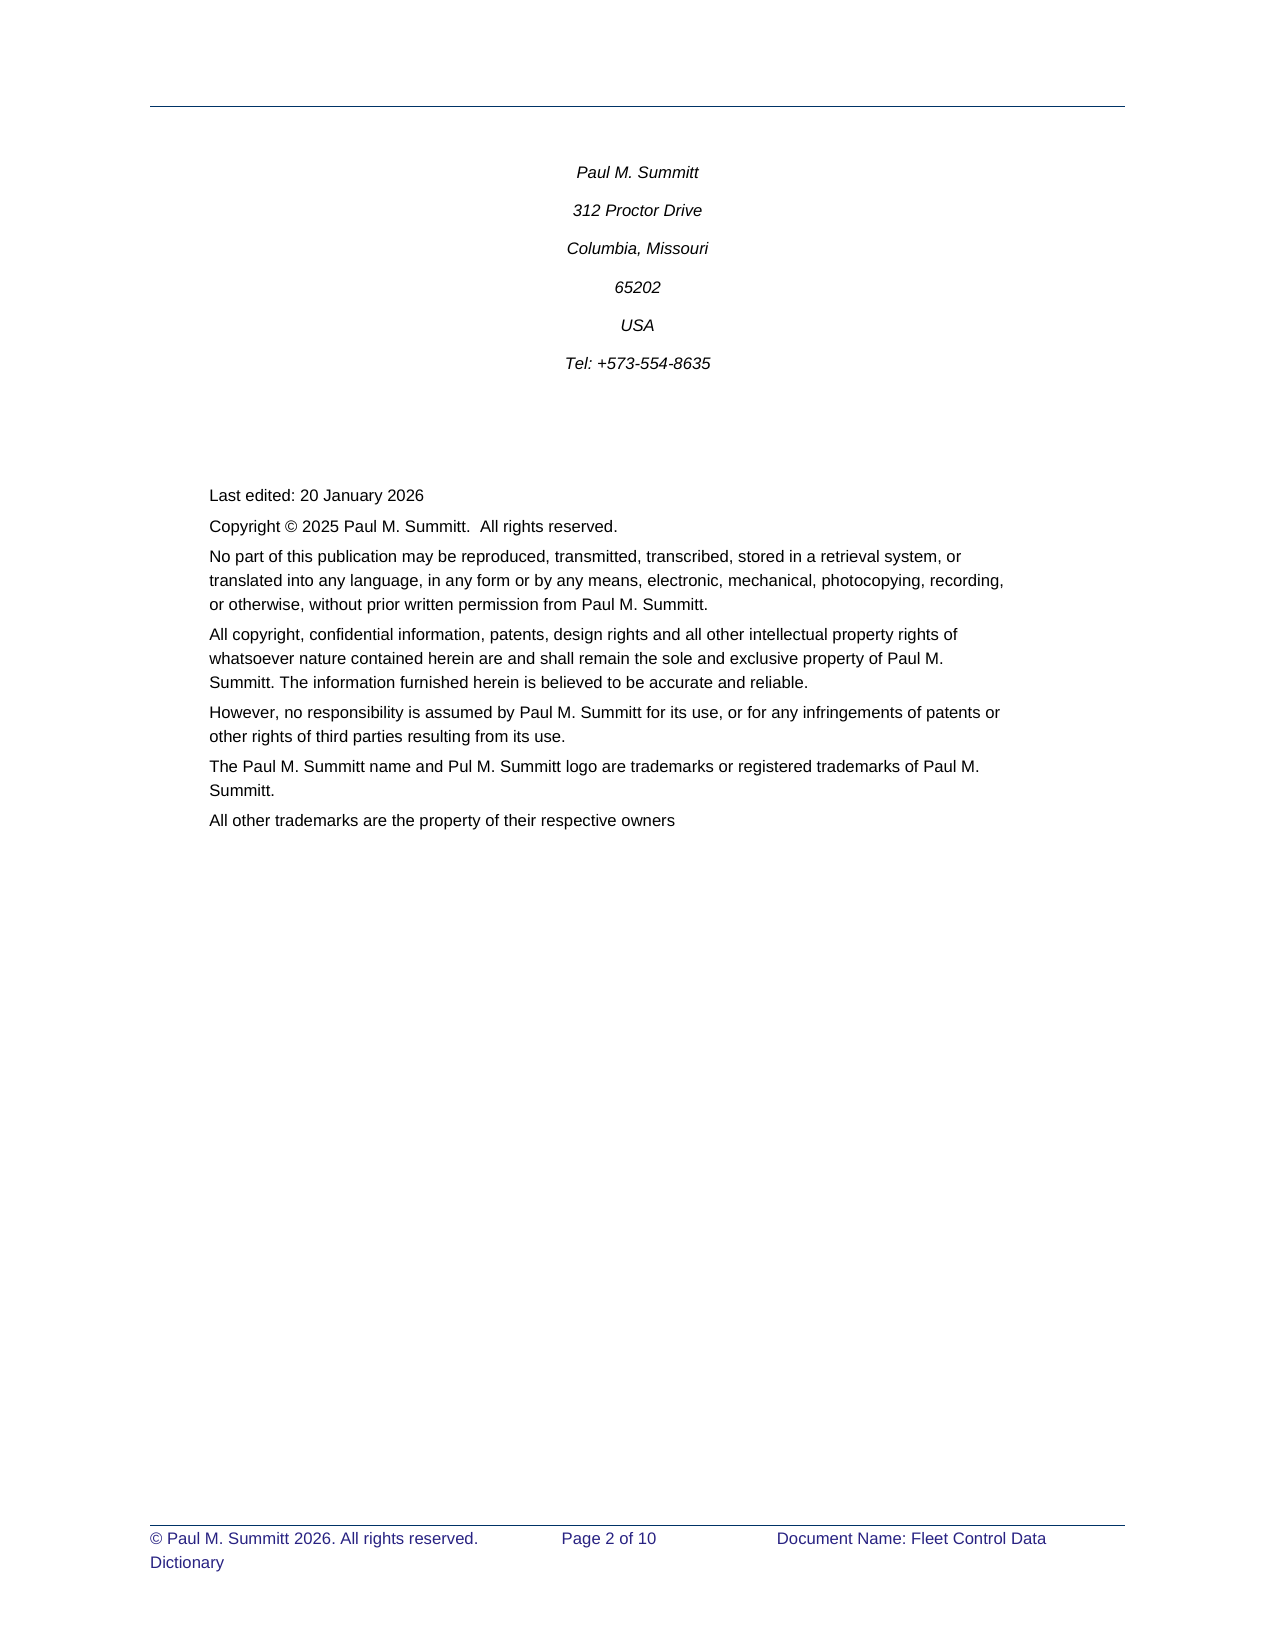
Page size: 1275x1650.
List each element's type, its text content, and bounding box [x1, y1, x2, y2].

text 312 Proctor Drive [209, 201, 1066, 220]
text Copyright © 2025 Paul M. Summitt. All rights reserved. [209, 516, 1007, 536]
text Paul M. Summitt [209, 162, 1066, 182]
text Tel: +573-554-8635 [209, 354, 1066, 373]
text 65202 [209, 277, 1066, 297]
text However, no responsibility is assumed by Paul M. Summitt for its use, or for any infringements of patents or other rights of third parties resulting from its use. [209, 703, 1007, 746]
text All copyright, confidential information, patents, design rights and all other intellectual property rights of whatsoever nature contained herein are and shall remain the sole and exclusive property of Paul M. Summitt. The information furnished herein is believed to be accurate and reliable. [209, 625, 1007, 692]
text All other trademarks are the property of their respective owners [209, 811, 1007, 830]
text No part of this publication may be reproduced, transmitted, transcribed, stored in a retrieval system, or translated into any language, in any form or by any means, electronic, mechanical, photocopying, recording, or otherwise, without prior written permission from Paul M. Summitt. [209, 547, 1007, 614]
text Last edited: 13 January 2026 [209, 486, 1007, 505]
text Columbia, Missouri [209, 239, 1066, 258]
text The Paul M. Summitt name and Pul M. Summitt logo are trademarks or registered trademarks of Paul M. Summitt. [209, 757, 1007, 800]
text USA [209, 316, 1066, 335]
